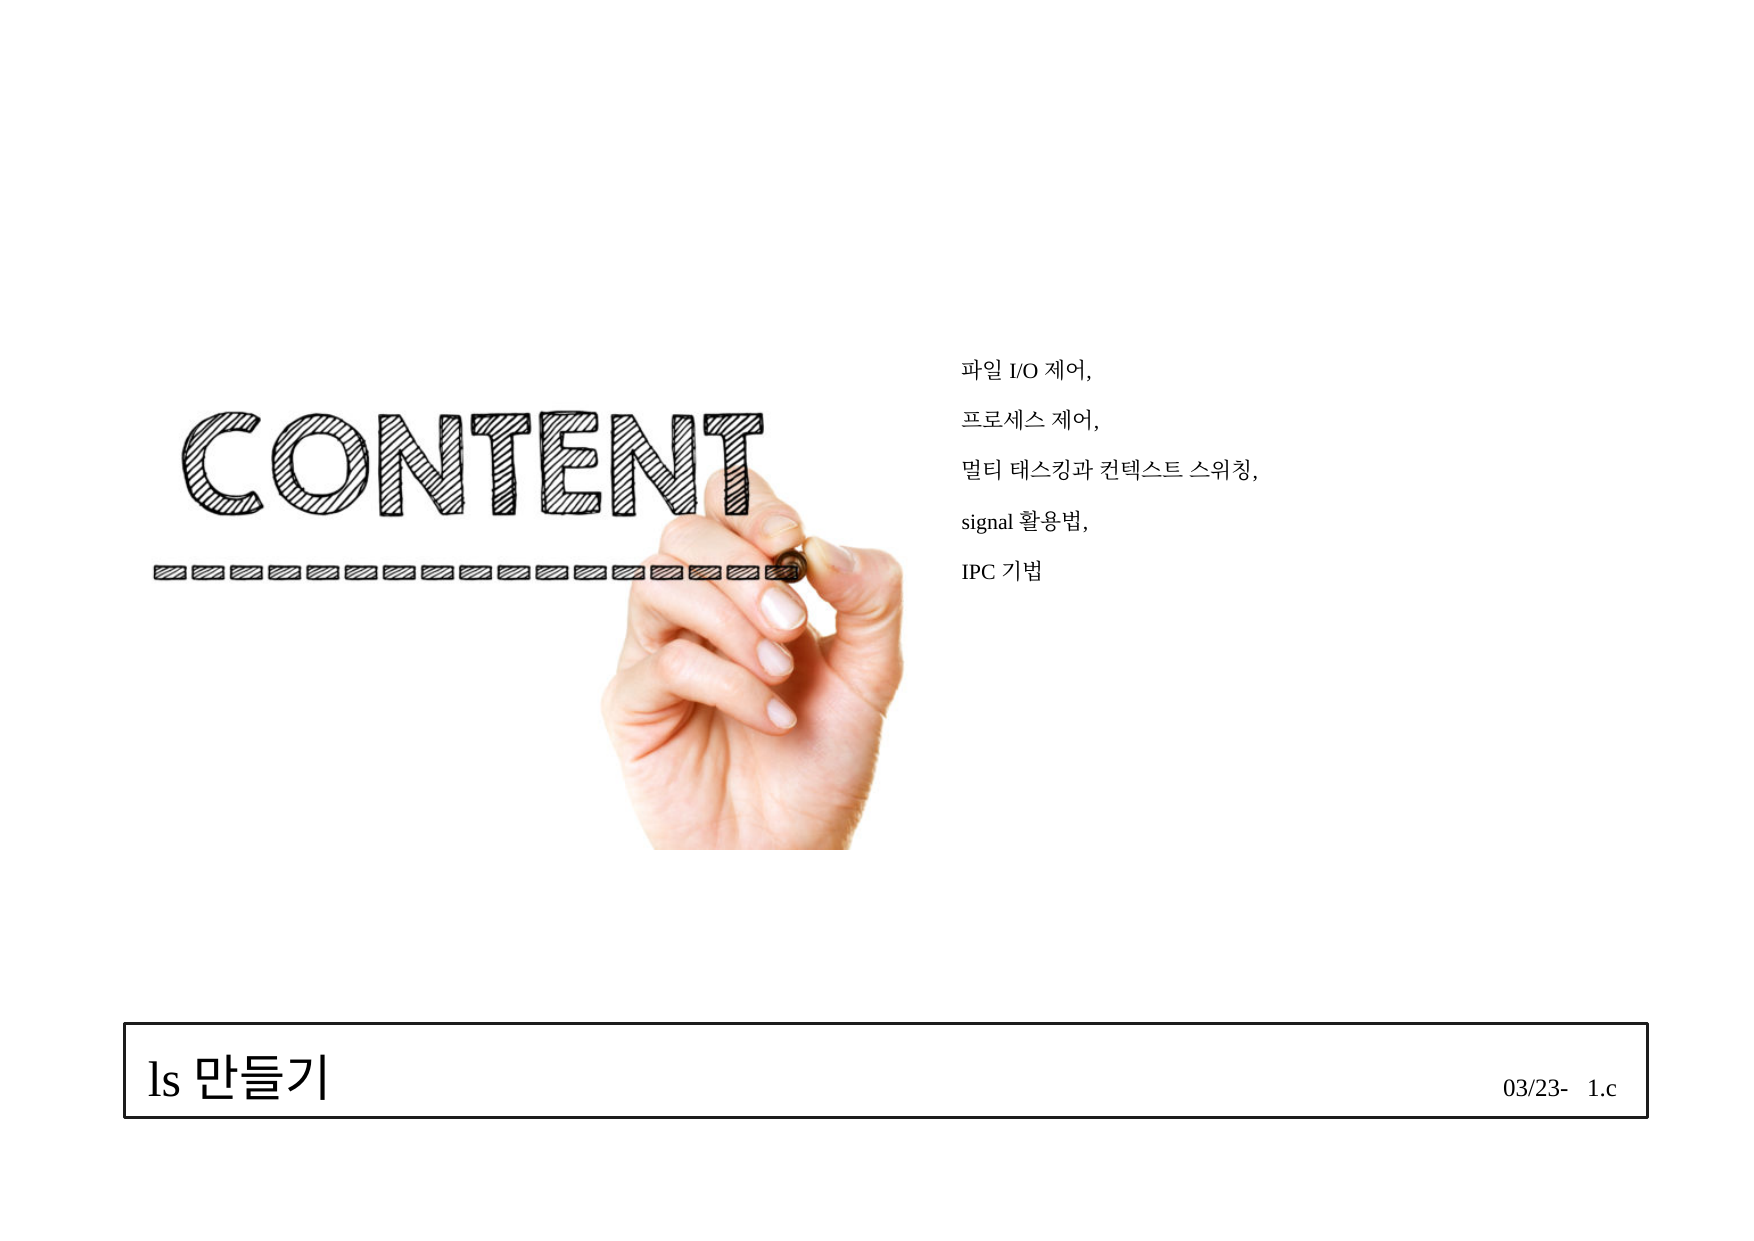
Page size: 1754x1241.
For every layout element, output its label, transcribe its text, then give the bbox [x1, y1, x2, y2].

text 멀티 태스킹과 컨텍스트 스위칭, [962, 458, 1636, 484]
text ls 만들기 03/23- 1.c [148, 1038, 1636, 1111]
text 파일 I/O 제어, [962, 291, 1636, 383]
text 프로세스 제어, [962, 408, 1636, 433]
picture [88, 265, 962, 850]
text IPC 기법 [962, 559, 1636, 584]
text signal 활용법, [962, 509, 1636, 534]
